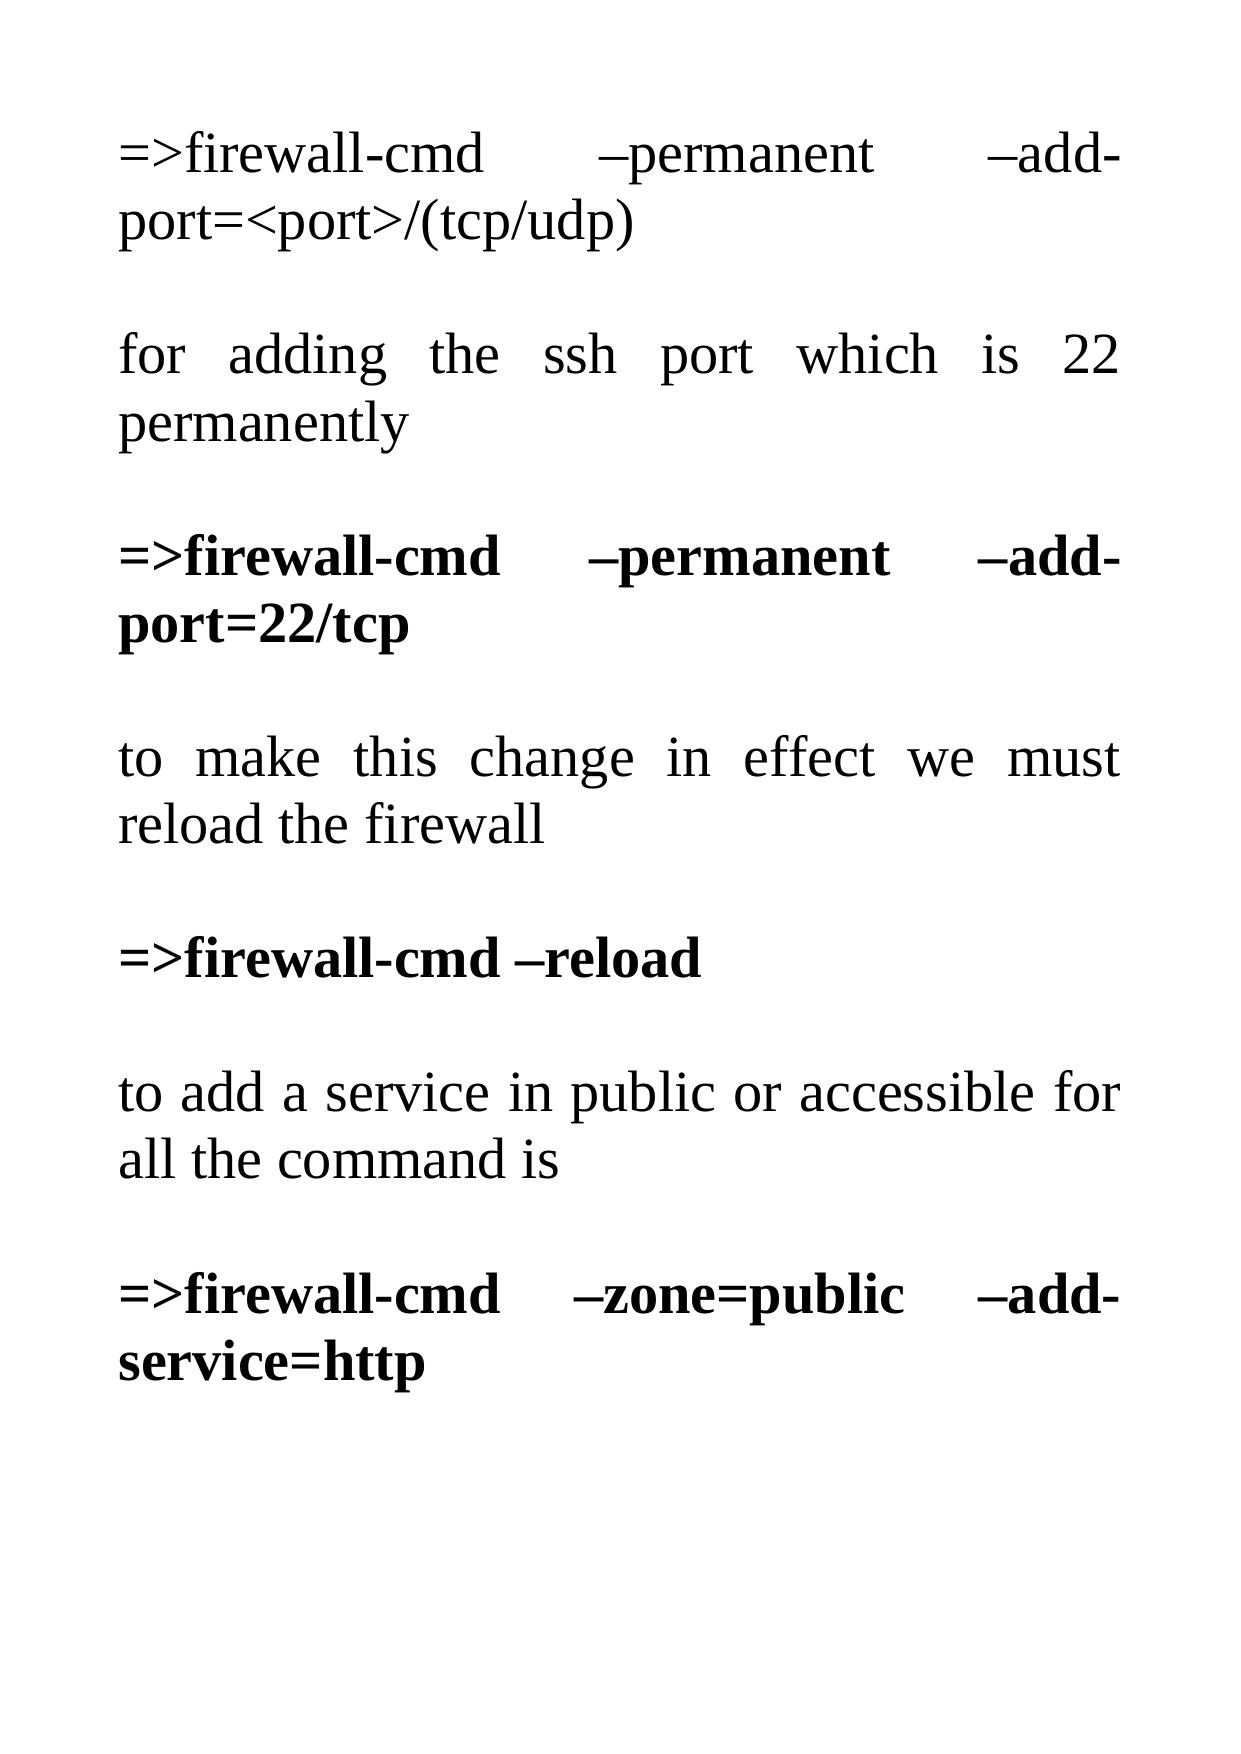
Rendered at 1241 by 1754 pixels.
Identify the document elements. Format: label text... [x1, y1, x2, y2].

text =>firewall-cmd –reload [118, 923, 1122, 990]
text =>firewall-cmd –permanent –add-port=<port>/(tcp/udp) [118, 118, 1122, 252]
text =>firewall-cmd –permanent –add-port=22/tcp [118, 521, 1122, 655]
text to make this change in effect we must reload the firewall [118, 722, 1122, 856]
text to add a service in public or accessible for all the command is [118, 1057, 1122, 1191]
text =>firewall-cmd –zone=public –add-service=http [118, 1258, 1122, 1393]
text for adding the ssh port which is 22 permanently [118, 319, 1122, 453]
